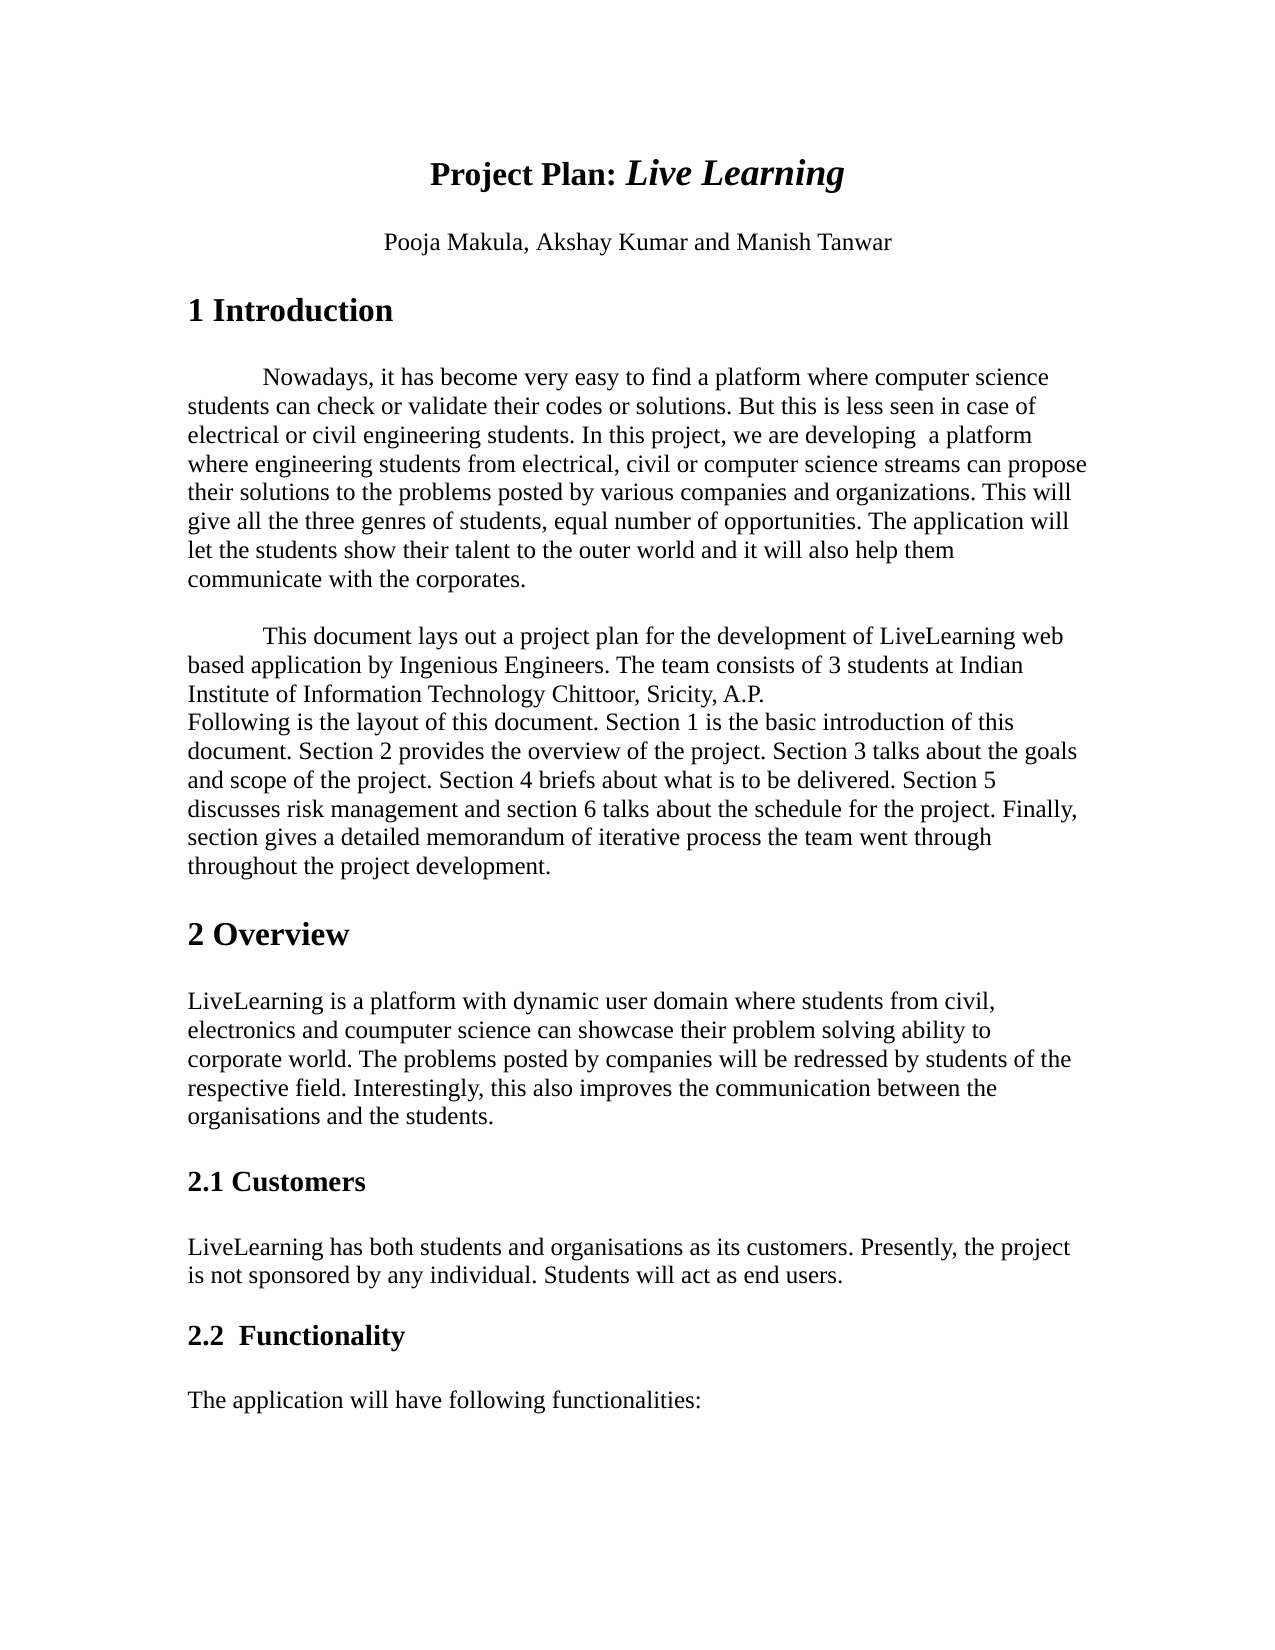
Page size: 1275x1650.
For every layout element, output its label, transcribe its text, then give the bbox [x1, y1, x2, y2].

text LiveLearning is a platform with dynamic user domain where students from civil, electronics and coumputer science can showcase their problem solving ability to corporate world. The problems posted by companies will be redressed by students of the respective field. Interestingly, this also improves the communication between the organisations and the students. [187, 986, 1087, 1130]
text 2 Overview [187, 914, 1087, 986]
text Following is the layout of this document. Section 1 is the basic introduction of this document. Section 2 provides the overview of the project. Section 3 talks about the goals and scope of the project. Section 4 briefs about what is to be delivered. Section 5 discusses risk management and section 6 talks about the schedule for the project. Finally, section gives a detailed memorandum of iterative process the team went through throughout the project development. [187, 707, 1087, 880]
text 1 Introduction [187, 290, 1087, 362]
text The application will have following functionalities: [187, 1386, 1087, 1414]
text 2.2 Functionality [187, 1318, 1087, 1352]
text LiveLearning has both students and organisations as its customers. Presently, the project is not sponsored by any individual. Students will act as end users. [187, 1232, 1087, 1318]
text Nowadays, it has become very easy to find a platform where computer science students can check or validate their codes or solutions. But this is less seen in case of electrical or civil engineering students. In this project, we are developing a platform where engineering students from electrical, civil or computer science streams can propose their solutions to the problems posted by various companies and organizations. This will give all the three genres of students, equal number of opportunities. The application will let the students show their talent to the outer world and it will also help them communicate with the corporates. [187, 362, 1087, 592]
text Pooja Makula, Akshay Kumar and Manish Tanwar [187, 227, 1087, 256]
text 2.1 Customers [187, 1164, 1087, 1198]
text Project Plan: Live Learning [187, 150, 1087, 227]
text This document lays out a project plan for the development of LiveLearning web based application by Ingenious Engineers. The team consists of 3 students at Indian Institute of Information Technology Chittoor, Sricity, A.P. [187, 621, 1087, 707]
